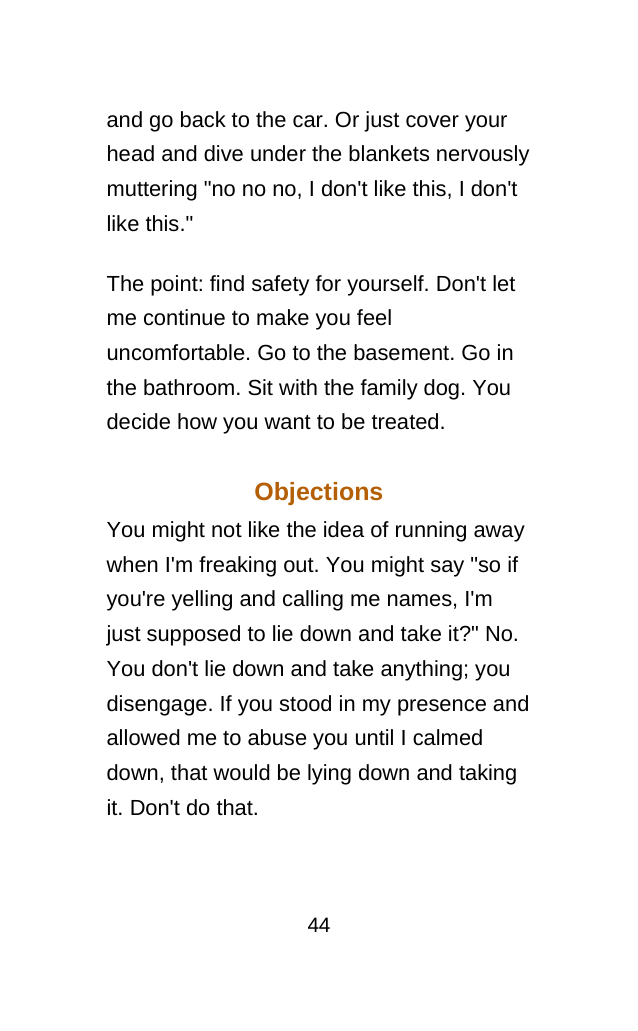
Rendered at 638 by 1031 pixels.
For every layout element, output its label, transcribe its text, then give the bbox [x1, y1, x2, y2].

subtitle Objections [106, 477, 531, 506]
text The point: find safety for yourself. Don't let me continue to make you feel uncomfortable. Go to the basement. Go in the bathroom. Sit with the family dog. You decide how you want to be treated. [106, 270, 531, 434]
text You might not like the idea of running away when I'm freaking out. You might say "so if you're yelling and calling me names, I'm just supposed to lie down and take it?" No. You don't lie down and take anything; you disengage. If you stood in my presence and allowed me to abuse you until I calmed down, that would be lying down and taking it. Don't do that. [106, 517, 531, 820]
text and go back to the car. Or just cover your head and dive under the blankets nervously muttering "no no no, I don't like this, I don't like this." [106, 106, 531, 236]
